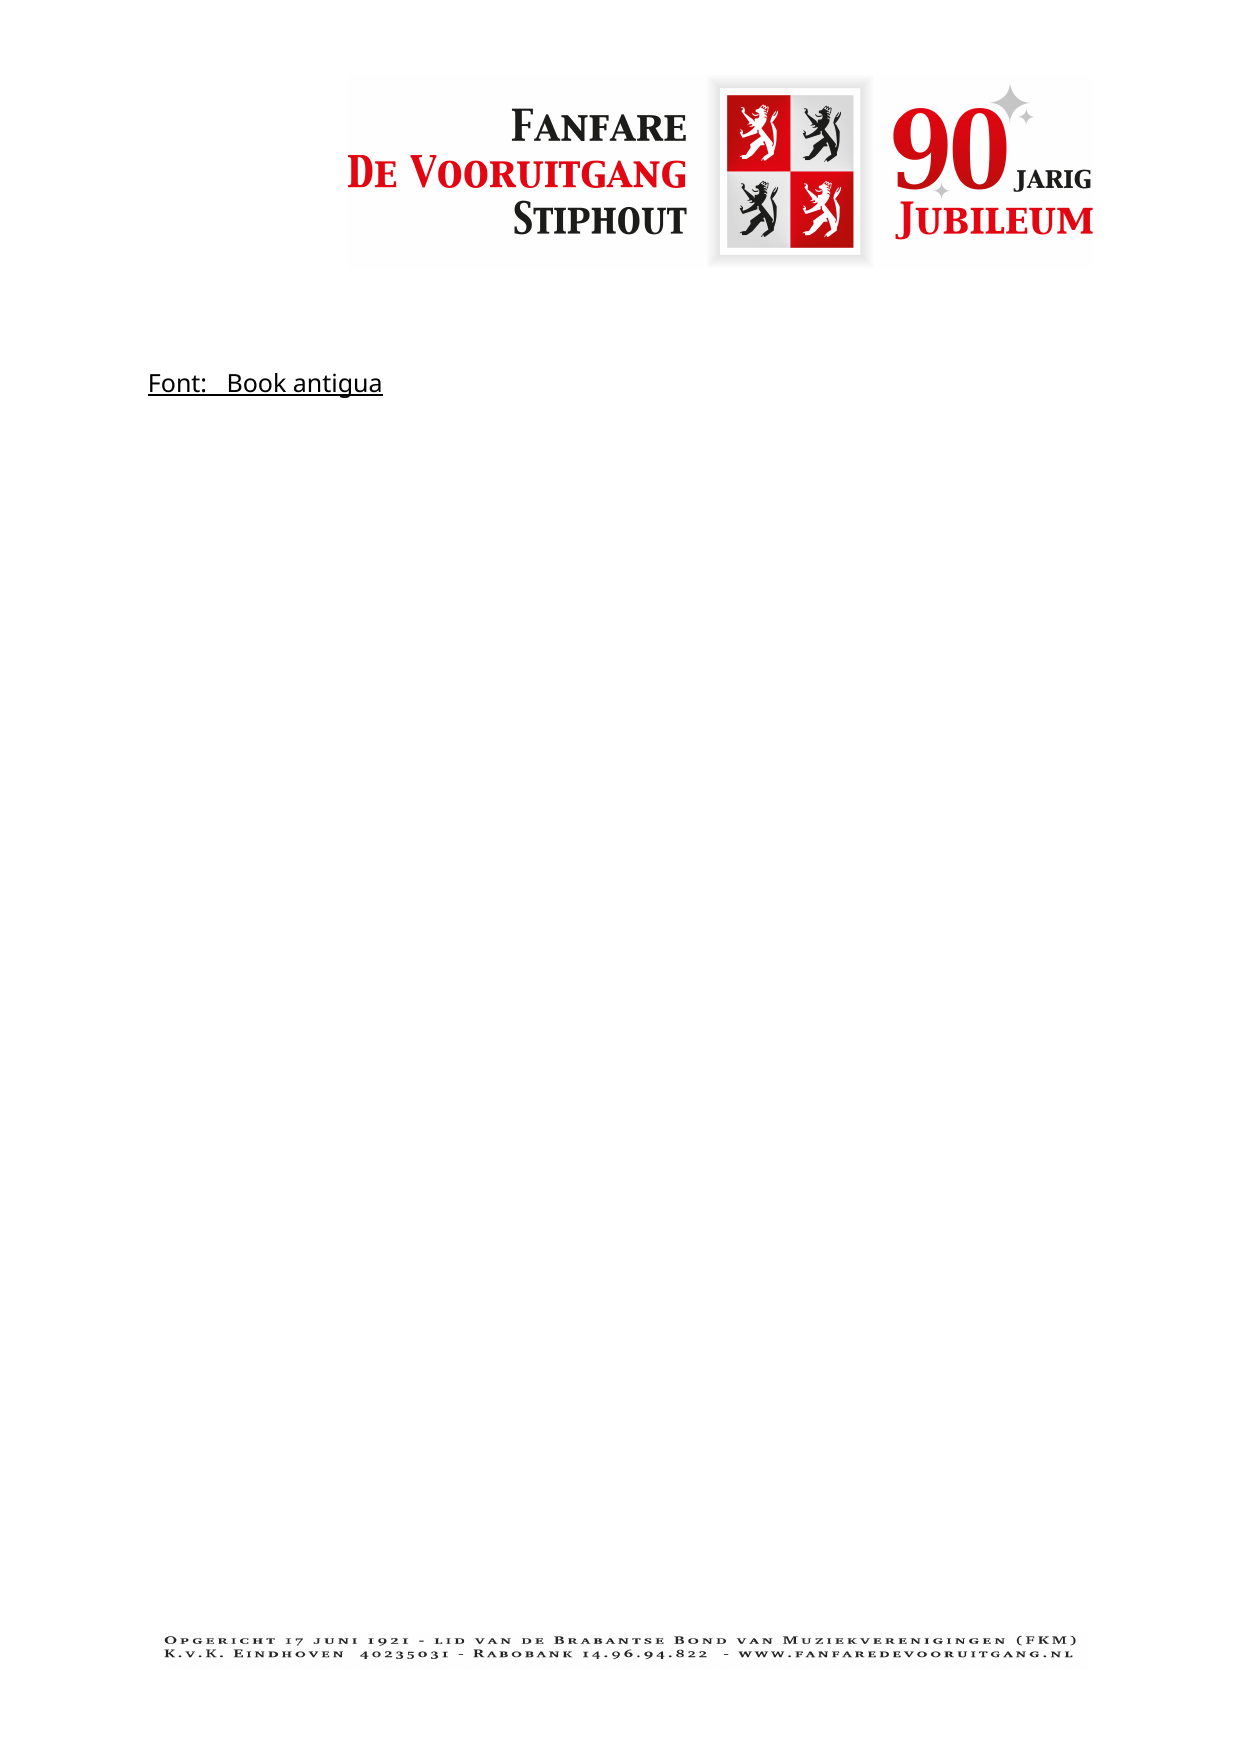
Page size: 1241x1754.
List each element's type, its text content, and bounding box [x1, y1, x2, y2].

text Font: Book antigua [148, 366, 1093, 400]
picture [348, 75, 1093, 269]
picture [164, 1633, 1089, 1670]
